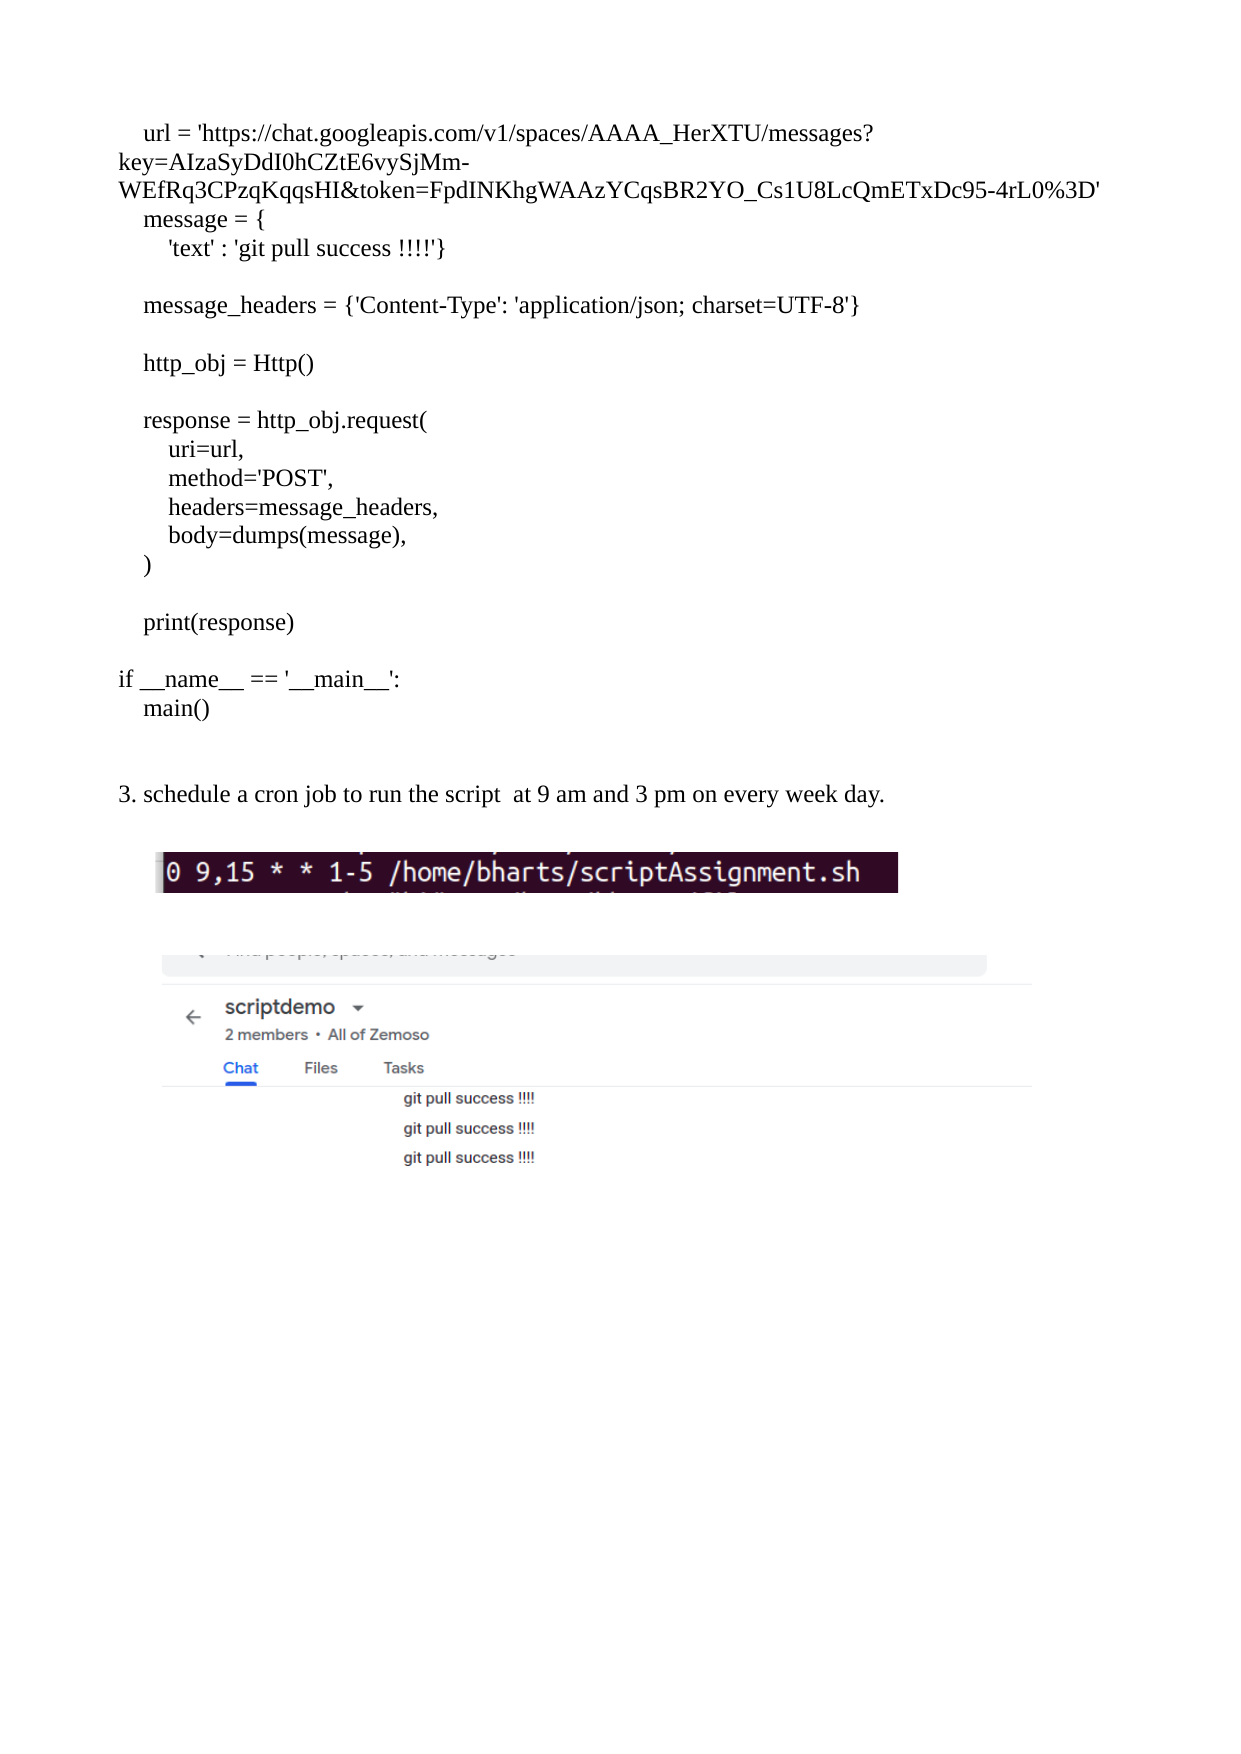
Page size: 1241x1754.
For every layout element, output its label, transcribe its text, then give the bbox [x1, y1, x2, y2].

text 3. schedule a cron job to run the script at 9 am and 3 pm on every week day. [118, 779, 1122, 808]
text message_headers = {'Content-Type': 'application/json; charset=UTF-8'} [118, 291, 1122, 319]
picture [261, 885, 734, 893]
text message = { [118, 204, 1122, 233]
text url = 'https://chat.googleapis.com/v1/spaces/AAAA_HerXTU/messages?key=AIzaSyDdI0hCZtE6vySjMm-WEfRq3CPzqKqqsHI&token=FpdINKhgWAAzYCqsBR2YO_Cs1U8LcQmETxDc95-4rL0%3D' [118, 118, 1122, 204]
text if __name__ == '__main__': [118, 664, 1122, 693]
text body=dumps(message), [118, 521, 1122, 549]
text main() [118, 693, 1122, 722]
text print(response) [118, 607, 1122, 636]
text http_obj = Http() [118, 348, 1122, 377]
text response = http_obj.request( [118, 406, 1122, 434]
text 'text' : 'git pull success !!!!'} [118, 233, 1122, 262]
picture [161, 955, 809, 1048]
text headers=message_headers, [118, 492, 1122, 521]
text ) [118, 549, 1122, 578]
text uri=url, [118, 434, 1122, 463]
text method='POST', [118, 463, 1122, 492]
